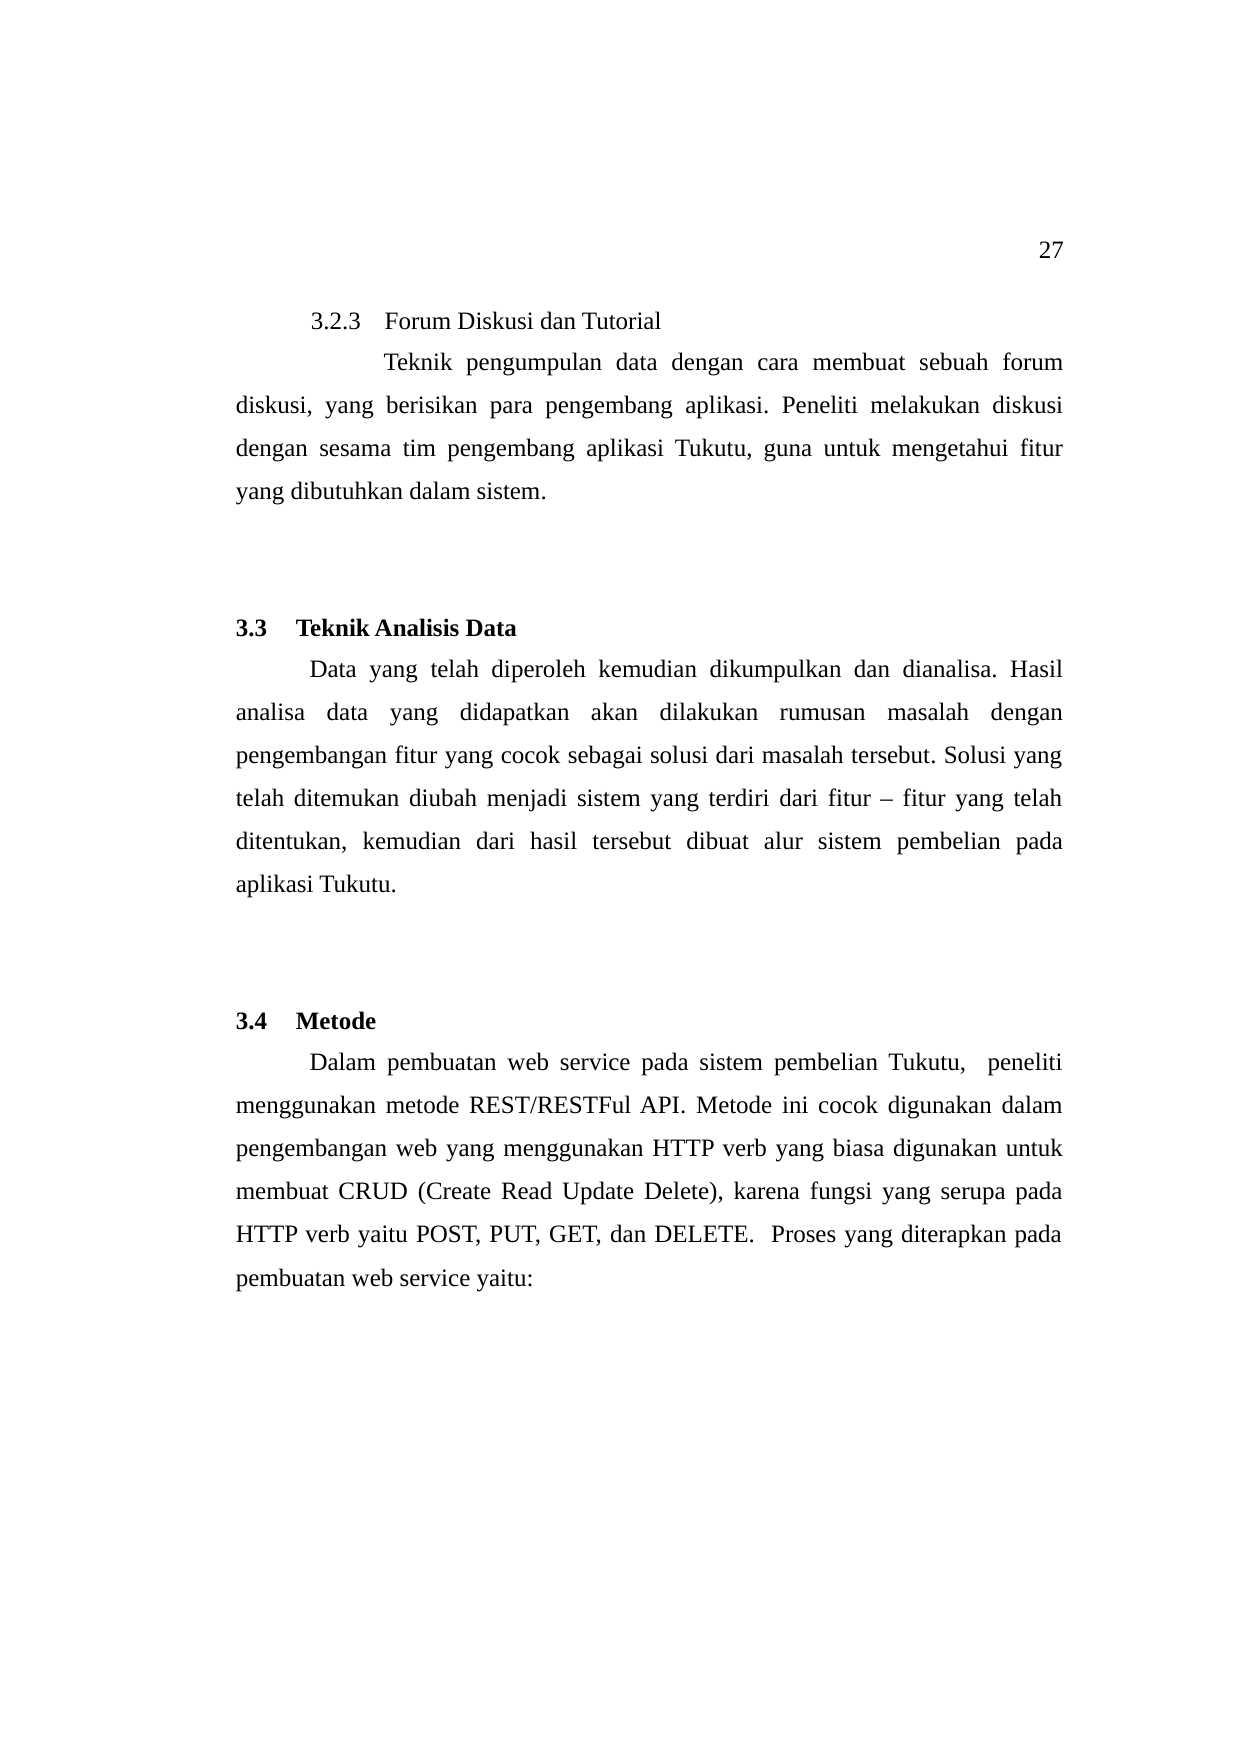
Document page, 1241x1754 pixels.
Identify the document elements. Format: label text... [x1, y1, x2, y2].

text Data yang telah diperoleh kemudian dikumpulkan dan dianalisa. Hasil analisa data yang didapatkan akan dilakukan rumusan masalah dengan pengembangan fitur yang cocok sebagai solusi dari masalah tersebut. Solusi yang telah ditemukan diubah menjadi sistem yang terdiri dari fitur – fitur yang telah ditentukan, kemudian dari hasil tersebut dibuat alur sistem pembelian pada aplikasi Tukutu. [236, 654, 1063, 898]
text Teknik pengumpulan data dengan cara membuat sebuah forum diskusi, yang berisikan para pengembang aplikasi. Peneliti melakukan diskusi dengan sesama tim pengembang aplikasi Tukutu, guna untuk mengetahui fitur yang dibutuhkan dalam sistem. [236, 347, 1063, 505]
text Dalam pembuatan web service pada sistem pembelian Tukutu, peneliti menggunakan metode REST/RESTFul API. Metode ini cocok digunakan dalam pengembangan web yang menggunakan HTTP verb yang biasa digunakan untuk membuat CRUD (Create Read Update Delete), karena fungsi yang serupa pada HTTP verb yaitu POST, PUT, GET, dan DELETE. Proses yang diterapkan pada pembuatan web service yaitu: [236, 1047, 1063, 1291]
subtitle Metode [236, 1006, 1063, 1034]
subtitle Teknik Analisis Data [236, 613, 1063, 641]
subtitle Forum Diskusi dan Tutorial [311, 306, 1063, 335]
